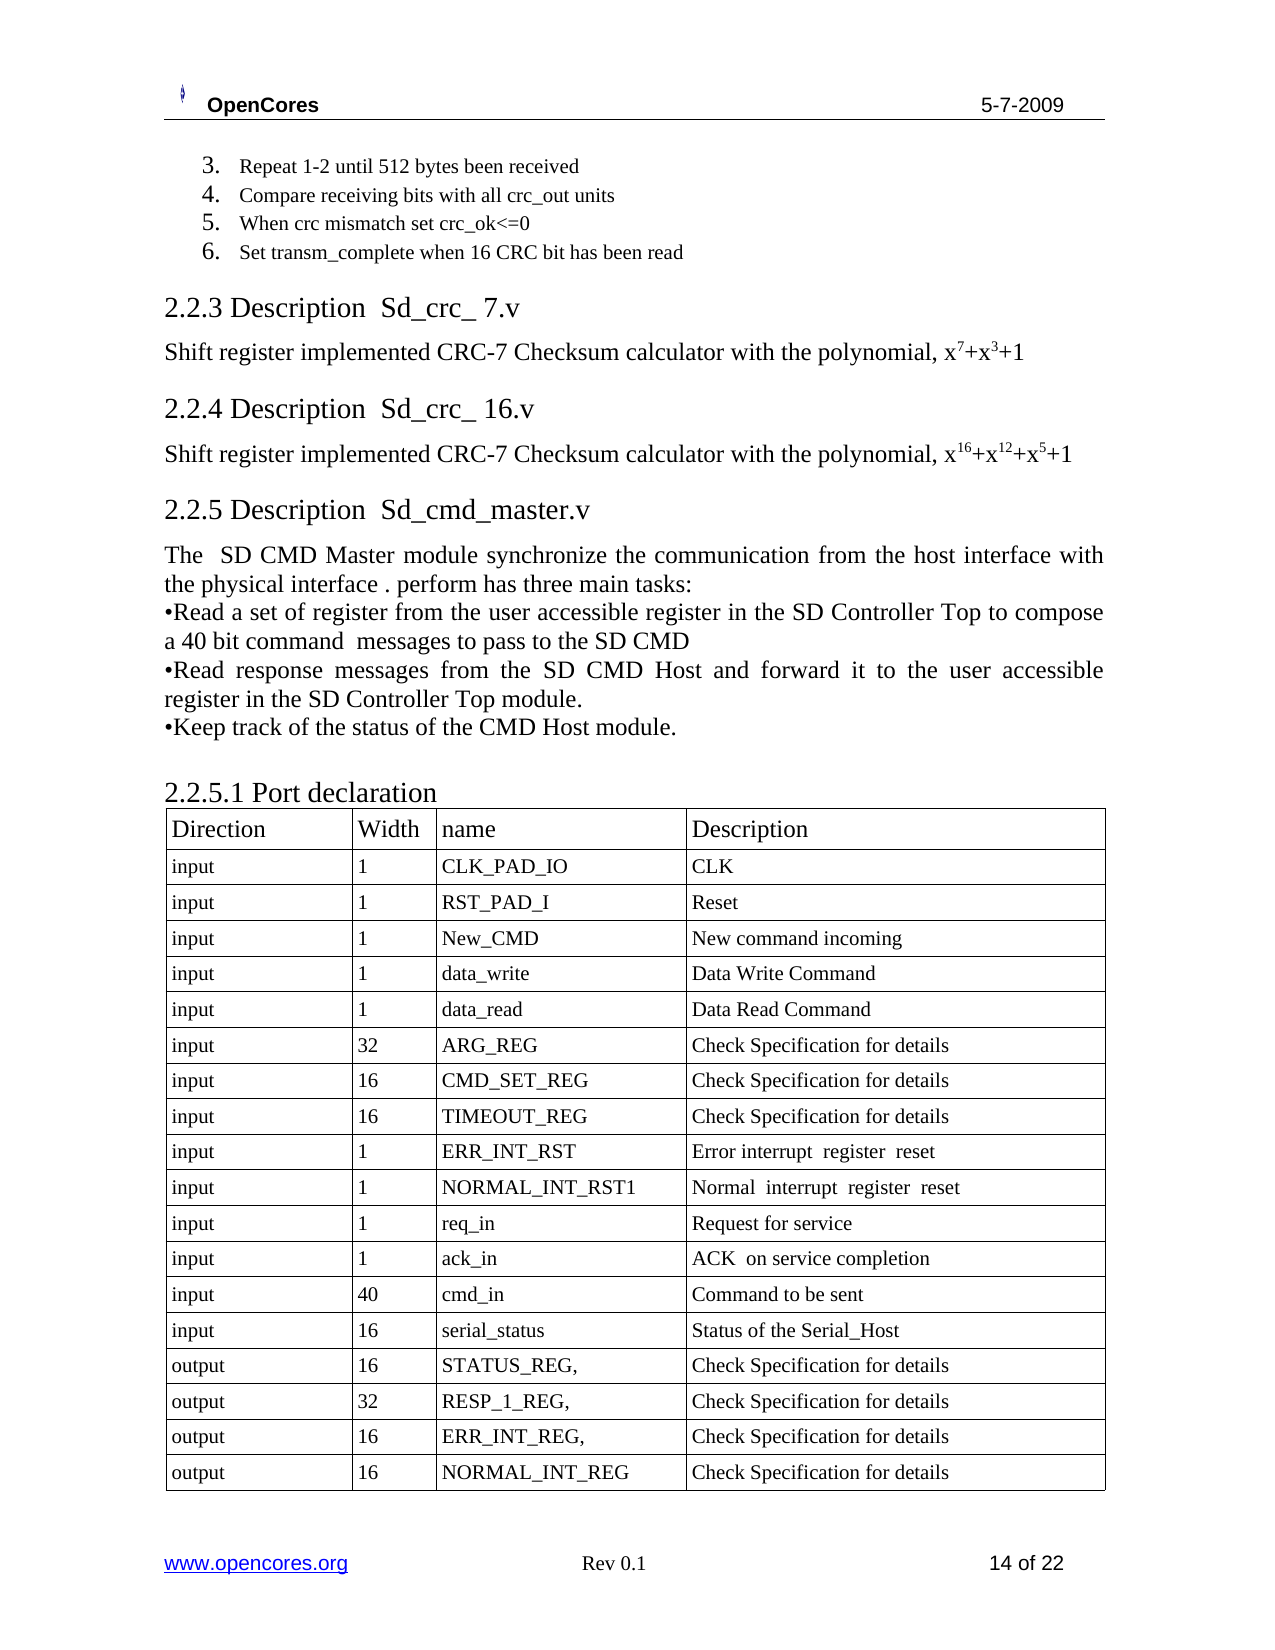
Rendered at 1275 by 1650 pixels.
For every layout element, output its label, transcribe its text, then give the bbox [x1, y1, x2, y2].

table_cell 16 [353, 1349, 436, 1383]
table_cell Status of the Serial_Host [687, 1313, 1105, 1347]
subtitle 2.2.5 Description Sd_cmd_master.v [164, 492, 1105, 526]
table_cell RESP_1_REG, [437, 1384, 686, 1419]
table_header Description [687, 809, 1105, 849]
table_cell NORMAL_INT_RST1 [437, 1170, 686, 1205]
table_cell Reset [687, 885, 1105, 920]
table_cell 32 [353, 1028, 436, 1062]
table_cell New command incoming [687, 921, 1105, 956]
table_cell Request for service [687, 1206, 1105, 1241]
list When crc mismatch set crc_ok<=0 [202, 207, 1105, 236]
table_cell Data Write Command [687, 957, 1105, 991]
table_cell 16 [353, 1064, 436, 1098]
text •Keep track of the status of the CMD Host module. [164, 712, 1105, 741]
table_cell output [167, 1384, 352, 1419]
table_header Direction [167, 809, 352, 849]
table_cell Command to be sent [687, 1277, 1105, 1312]
table_cell 16 [353, 1099, 436, 1134]
table_header name [437, 809, 686, 849]
table_header Width [353, 809, 436, 849]
table_cell RST_PAD_I [437, 885, 686, 920]
text •Read a set of register from the user accessible register in the SD Controller Top to compose a 40 bit command messages to pass to the SD CMD [164, 597, 1105, 655]
table_cell STATUS_REG, [437, 1349, 686, 1383]
text 2.2.5.1 Port declaration [164, 775, 1105, 808]
table_cell Check Specification for details [687, 1349, 1105, 1383]
table_cell input [167, 992, 352, 1027]
table_cell input [167, 1206, 352, 1241]
table_cell TIMEOUT_REG [437, 1099, 686, 1134]
table_cell ACK on service completion [687, 1242, 1105, 1276]
table_cell Check Specification for details [687, 1455, 1105, 1490]
table_cell 40 [353, 1277, 436, 1312]
table_cell input [167, 885, 352, 920]
subtitle 2.2.4 Description Sd_crc_ 16.v [164, 391, 1105, 424]
table_cell input [167, 1277, 352, 1312]
table_cell Error interrupt register reset [687, 1135, 1105, 1169]
subtitle 2.2.3 Description Sd_crc_ 7.v [164, 290, 1105, 323]
table_cell 1 [353, 957, 436, 991]
text •Read response messages from the SD CMD Host and forward it to the user accessible register in the SD Controller Top module. [164, 655, 1105, 712]
table_cell ERR_INT_RST [437, 1135, 686, 1169]
table_cell 1 [353, 1135, 436, 1169]
table_cell New_CMD [437, 921, 686, 956]
text The SD CMD Master module synchronize the communication from the host interface with the physical interface . perform has three main tasks: [164, 540, 1105, 597]
table_cell CMD_SET_REG [437, 1064, 686, 1098]
table_cell Data Read Command [687, 992, 1105, 1027]
text Shift register implemented CRC-7 Checksum calculator with the polynomial, x16+x12+x5+1 [164, 439, 1105, 467]
table_cell input [167, 957, 352, 991]
table_cell data_write [437, 957, 686, 991]
table_cell CLK_PAD_IO [437, 850, 686, 884]
text Shift register implemented CRC-7 Checksum calculator with the polynomial, x7+x3+1 [164, 337, 1105, 366]
table_cell 16 [353, 1455, 436, 1490]
list Repeat 1-2 until 512 bytes been received [202, 150, 1105, 179]
table_cell output [167, 1455, 352, 1490]
table_cell 1 [353, 1242, 436, 1276]
table_cell 1 [353, 921, 436, 956]
table_cell cmd_in [437, 1277, 686, 1312]
table_cell serial_status [437, 1313, 686, 1347]
table_cell 16 [353, 1313, 436, 1347]
table_cell input [167, 850, 352, 884]
table_cell CLK [687, 850, 1105, 884]
table_cell 1 [353, 850, 436, 884]
table_cell output [167, 1349, 352, 1383]
table_cell Check Specification for details [687, 1028, 1105, 1062]
table_cell 1 [353, 1206, 436, 1241]
table_cell Check Specification for details [687, 1384, 1105, 1419]
table_cell Check Specification for details [687, 1099, 1105, 1134]
table_cell 1 [353, 992, 436, 1027]
table_cell input [167, 1064, 352, 1098]
table_cell req_in [437, 1206, 686, 1241]
table_cell 16 [353, 1420, 436, 1454]
table_cell data_read [437, 992, 686, 1027]
table_cell 1 [353, 885, 436, 920]
table_cell input [167, 1170, 352, 1205]
table_cell input [167, 921, 352, 956]
table_cell NORMAL_INT_REG [437, 1455, 686, 1490]
table_cell input [167, 1135, 352, 1169]
table_cell ARG_REG [437, 1028, 686, 1062]
table_cell output [167, 1420, 352, 1454]
table_cell Check Specification for details [687, 1064, 1105, 1098]
list Set transm_complete when 16 CRC bit has been read [202, 236, 1105, 265]
table_cell Normal interrupt register reset [687, 1170, 1105, 1205]
table_cell 1 [353, 1170, 436, 1205]
table_cell ack_in [437, 1242, 686, 1276]
table_cell ERR_INT_REG, [437, 1420, 686, 1454]
table_cell 32 [353, 1384, 436, 1419]
table_cell input [167, 1313, 352, 1347]
list Compare receiving bits with all crc_out units [202, 179, 1105, 207]
table_cell input [167, 1028, 352, 1062]
table_cell input [167, 1099, 352, 1134]
table_cell input [167, 1242, 352, 1276]
table_cell Check Specification for details [687, 1420, 1105, 1454]
